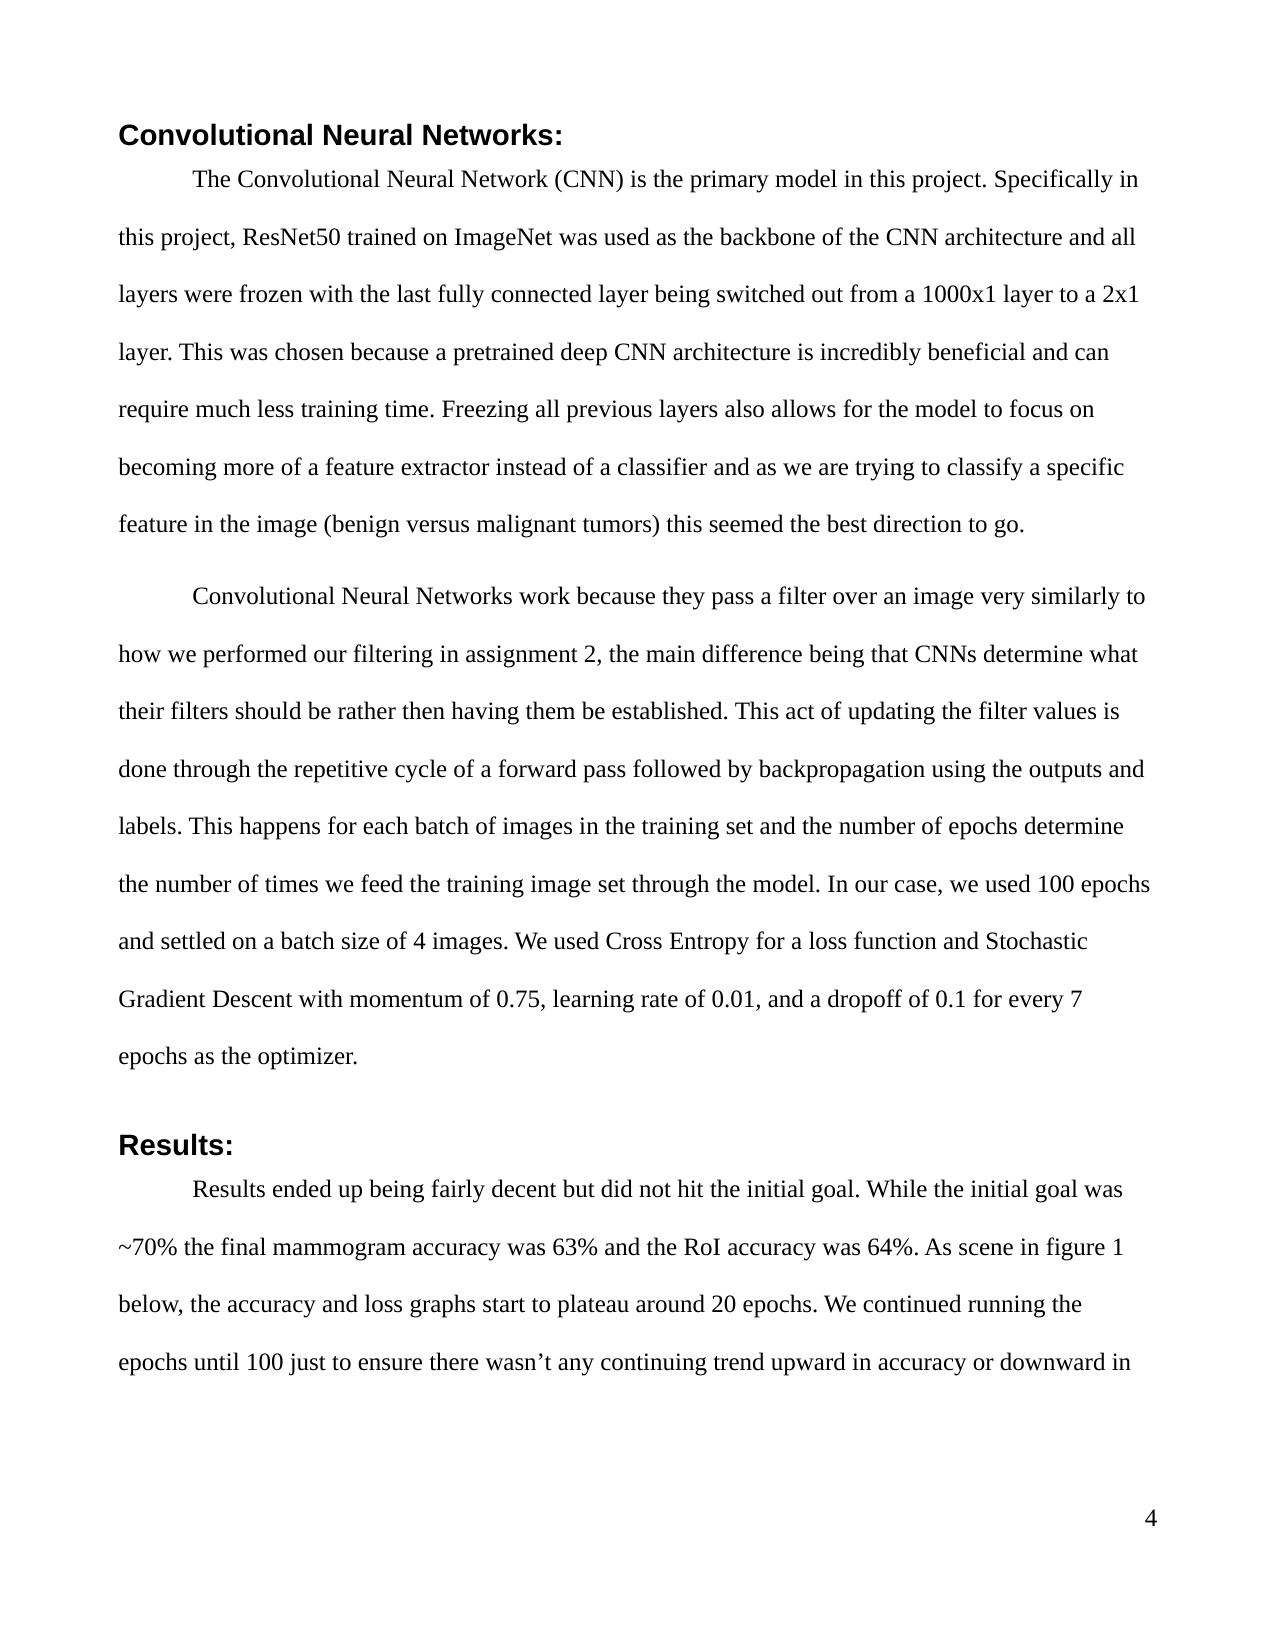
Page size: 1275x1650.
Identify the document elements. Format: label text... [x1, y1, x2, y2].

text The Convolutional Neural Network (CNN) is the primary model in this project. Specifically in this project, ResNet50 trained on ImageNet was used as the backbone of the CNN architecture and all layers were frozen with the last fully connected layer being switched out from a 1000x1 layer to a 2x1 layer. This was chosen because a pretrained deep CNN architecture is incredibly beneficial and can require much less training time. Freezing all previous layers also allows for the model to focus on becoming more of a feature extractor instead of a classifier and as we are trying to classify a specific feature in the image (benign versus malignant tumors) this seemed the best direction to go. [118, 164, 1157, 538]
subtitle Results: [118, 1128, 1157, 1162]
text Convolutional Neural Networks work because they pass a filter over an image very similarly to how we performed our filtering in assignment 2, the main difference being that CNNs determine what their filters should be rather then having them be established. This act of updating the filter values is done through the repetitive cycle of a forward pass followed by backpropagation using the outputs and labels. This happens for each batch of images in the training set and the number of epochs determine the number of times we feed the training image set through the model. In our case, we used 100 epochs and settled on a batch size of 4 images. We used Cross Entropy for a loss function and Stochastic Gradient Descent with momentum of 0.75, learning rate of 0.01, and a dropoff of 0.1 for every 7 epochs as the optimizer. [118, 581, 1157, 1070]
subtitle Convolutional Neural Networks: [118, 118, 1157, 152]
text Results ended up being fairly decent but did not hit the initial goal. While the initial goal was ~70% the final mammogram accuracy was 63% and the RoI accuracy was 64%. As scene in figure 1 below, the accuracy and loss graphs start to plateau around 20 epochs. We continued running the epochs until 100 just to ensure there wasn’t any continuing trend upward in accuracy or downward in [118, 1174, 1157, 1376]
